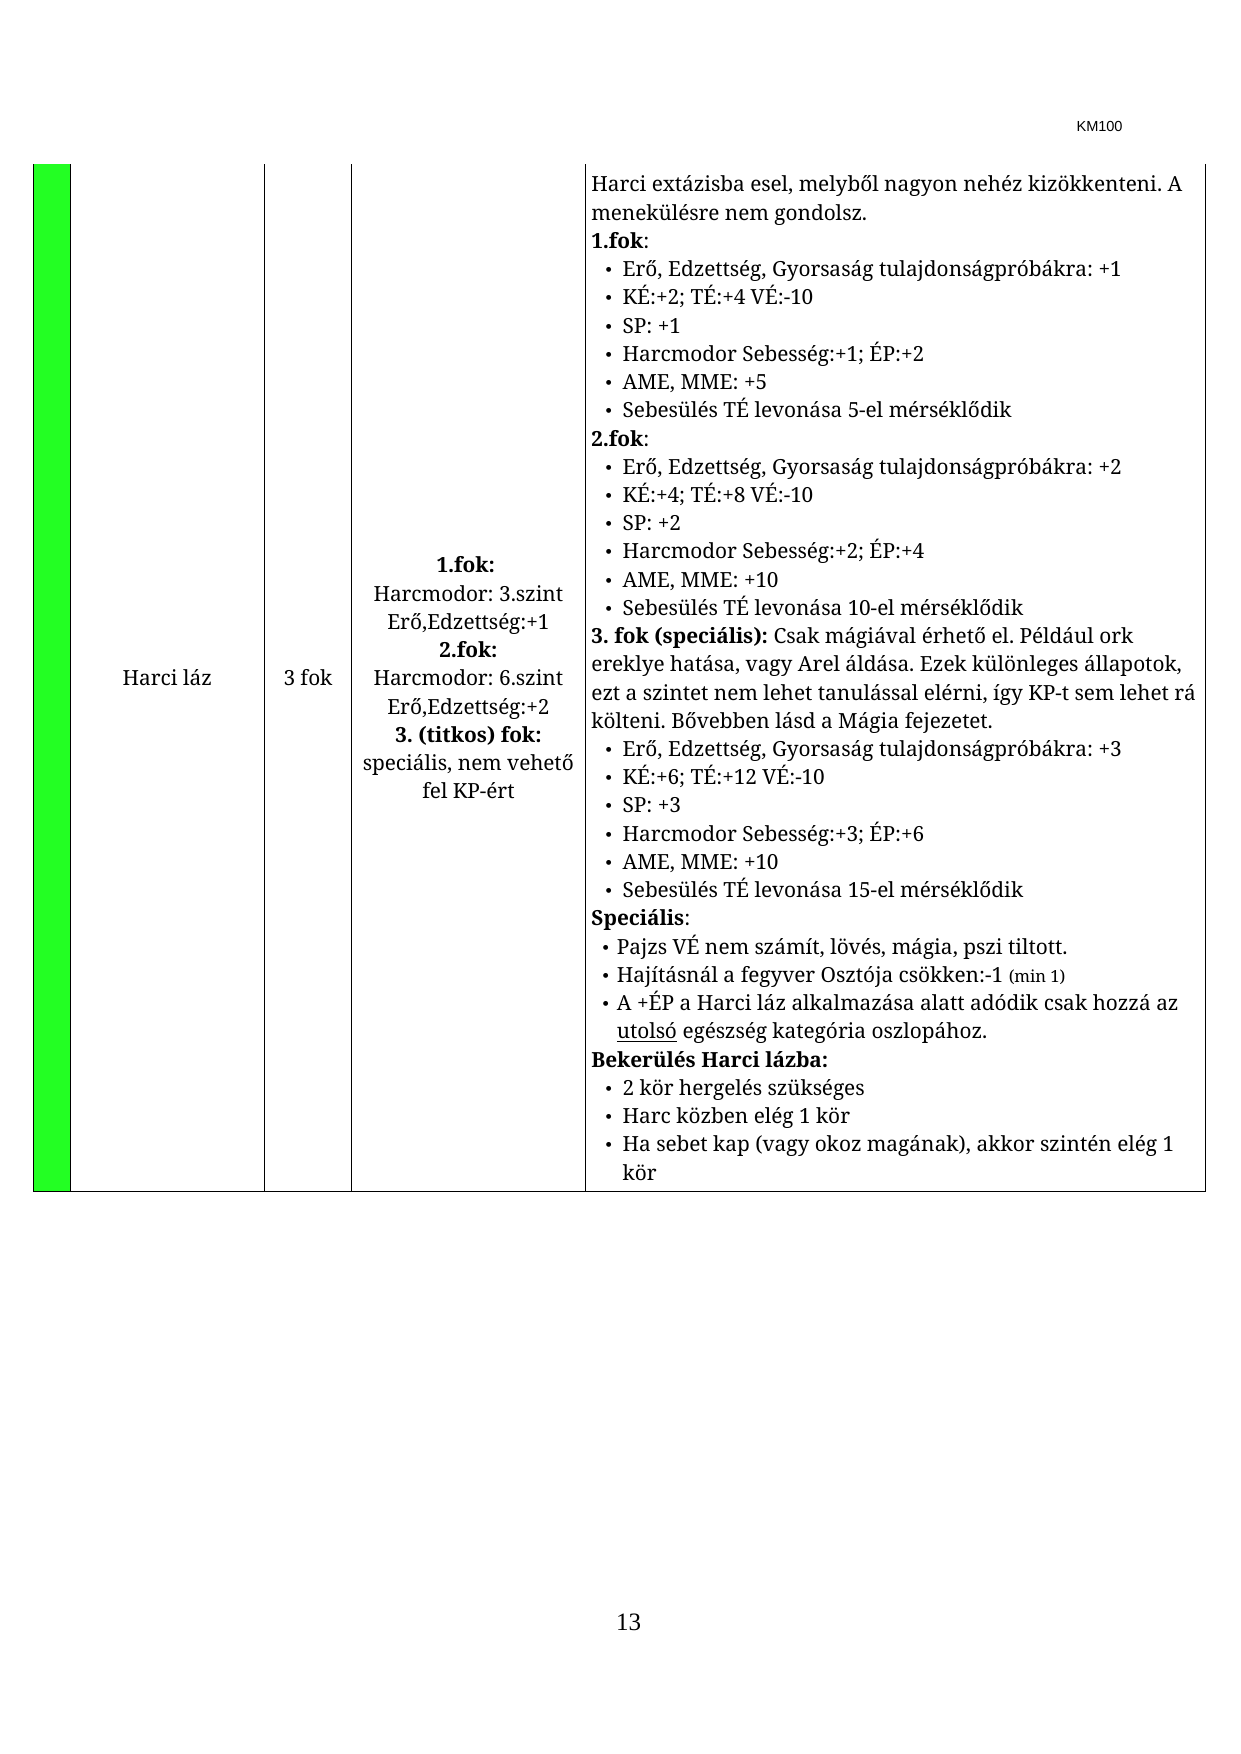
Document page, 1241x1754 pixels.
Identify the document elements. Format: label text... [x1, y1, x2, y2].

table_cell [34, 164, 70, 1191]
table_cell Harci extázisba esel, melyből nagyon nehéz kizökkenteni. A menekülésre nem gondolsz. 1.fok: Erő, Edzettség, Gyorsaság tulajdonságpróbákra: +1 KÉ:+2; TÉ:+4 VÉ:-10 SP: +1 Harcmodor Sebesség:+1; ÉP:+2 AME, MME: +5 Sebesülés TÉ levonása 5-el mérséklődik 2.fok: Erő, Edzettség, Gyorsaság tulajdonságpróbákra: +2 KÉ:+4; TÉ:+8 VÉ:-10 SP: +2 Harcmodor Sebesség:+2; ÉP:+4 AME, MME: +10 Sebesülés TÉ levonása 10-el mérséklődik 3. fok (speciális): Csak mágiával érhető el. Például ork ereklye hatása, vagy Arel áldása. Ezek különleges állapotok, ezt a szintet nem lehet tanulással elérni, így KP-t sem lehet rá költeni. Bővebben lásd a Mágia fejezetet. Erő, Edzettség, Gyorsaság tulajdonságpróbákra: +3 KÉ:+6; TÉ:+12 VÉ:-10 SP: +3 Harcmodor Sebesség:+3; ÉP:+6 AME, MME: +10 Sebesülés TÉ levonása 15-el mérséklődik Speciális: Pajzs VÉ nem számít, lövés, mágia, pszi tiltott. Hajításnál a fegyver Osztója csökken:-1 (min 1) A +ÉP a Harci láz alkalmazása alatt adódik csak hozzá az utolsó egészség kategória oszlopához. Bekerülés Harci lázba: 2 kör hergelés szükséges Harc közben elég 1 kör Ha sebet kap (vagy okoz magának), akkor szintén elég 1 kör [586, 164, 1205, 1191]
table_cell 3 fok [265, 164, 351, 1191]
table_cell 1.fok: Harcmodor: 3.szint Erő,Edzettség:+1 2.fok: Harcmodor: 6.szint Erő,Edzettség:+2 3. (titkos) fok: speciális, nem vehető fel KP-ért [352, 164, 585, 1191]
table_cell Harci láz [71, 164, 264, 1191]
